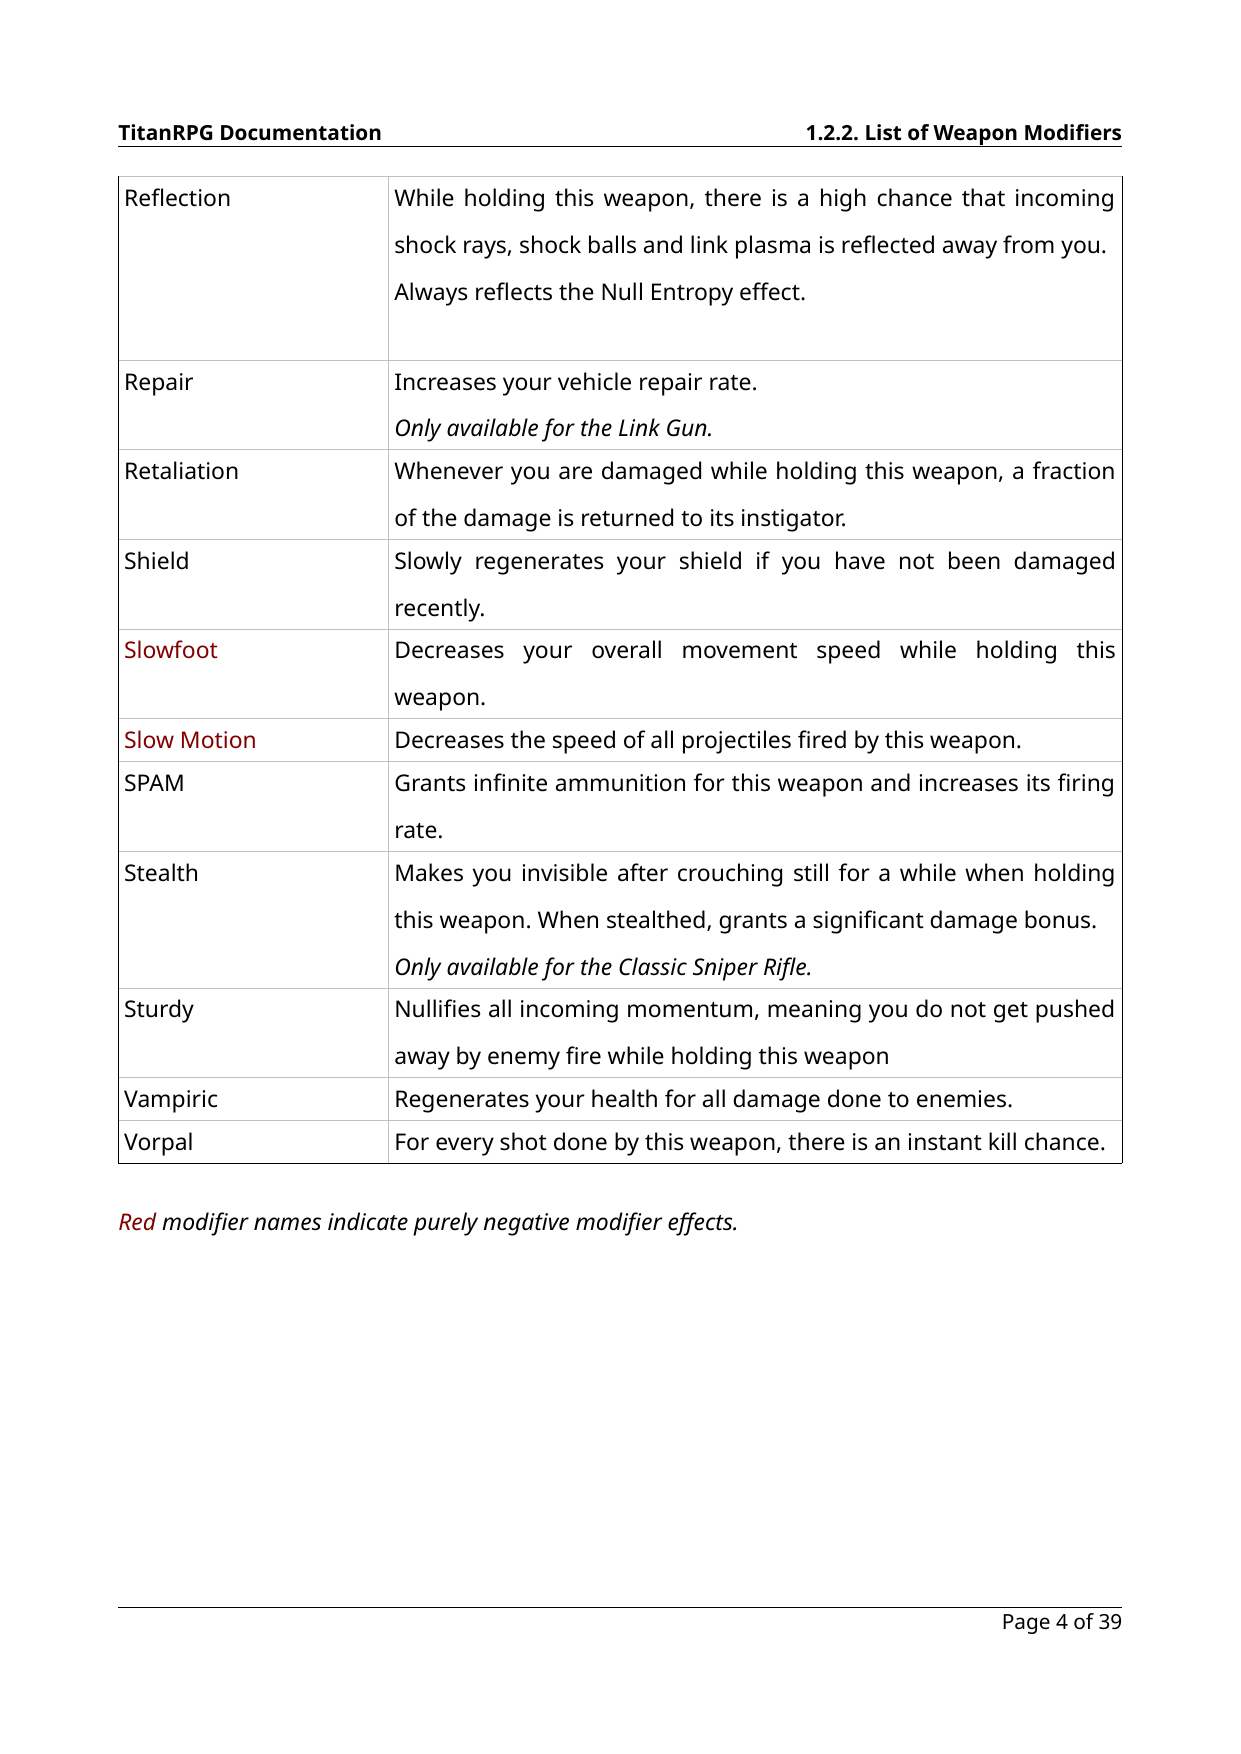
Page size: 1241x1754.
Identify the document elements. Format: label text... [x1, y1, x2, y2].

table_cell Decreases the speed of all projectiles fired by this weapon. [389, 719, 1122, 761]
text Red modifier names indicate purely negative modifier effects. [118, 1205, 1122, 1237]
table_cell While holding this weapon, there is a high chance that incoming shock rays, shock balls and link plasma is reflected away from you. Always reflects the Null Entropy effect. [389, 177, 1122, 359]
table_cell Sturdy [119, 989, 388, 1077]
table_cell Slowly regenerates your shield if you have not been damaged recently. [389, 540, 1122, 629]
table_cell Decreases your overall movement speed while holding this weapon. [389, 630, 1122, 718]
table_cell Nullifies all incoming momentum, meaning you do not get pushed away by enemy fire while holding this weapon [389, 989, 1122, 1077]
table_cell Regenerates your health for all damage done to enemies. [389, 1078, 1122, 1120]
table_cell Shield [119, 540, 388, 629]
table_cell SPAM [119, 762, 388, 851]
table_cell Reflection [119, 177, 388, 359]
table_cell Vampiric [119, 1078, 388, 1120]
table_cell Stealth [119, 852, 388, 987]
table_cell Retaliation [119, 450, 388, 539]
table_cell Grants infinite ammunition for this weapon and increases its firing rate. [389, 762, 1122, 851]
table_cell Slow Motion [119, 719, 388, 761]
table_cell Increases your vehicle repair rate. Only available for the Link Gun. [389, 361, 1122, 449]
table_cell Vorpal [119, 1121, 388, 1163]
table_cell For every shot done by this weapon, there is an instant kill chance. [389, 1121, 1122, 1163]
table_cell Makes you invisible after crouching still for a while when holding this weapon. When stealthed, grants a significant damage bonus. Only available for the Classic Sniper Rifle. [389, 852, 1122, 987]
table_cell Slowfoot [119, 630, 388, 718]
table_cell Whenever you are damaged while holding this weapon, a fraction of the damage is returned to its instigator. [389, 450, 1122, 539]
table_cell Repair [119, 361, 388, 449]
